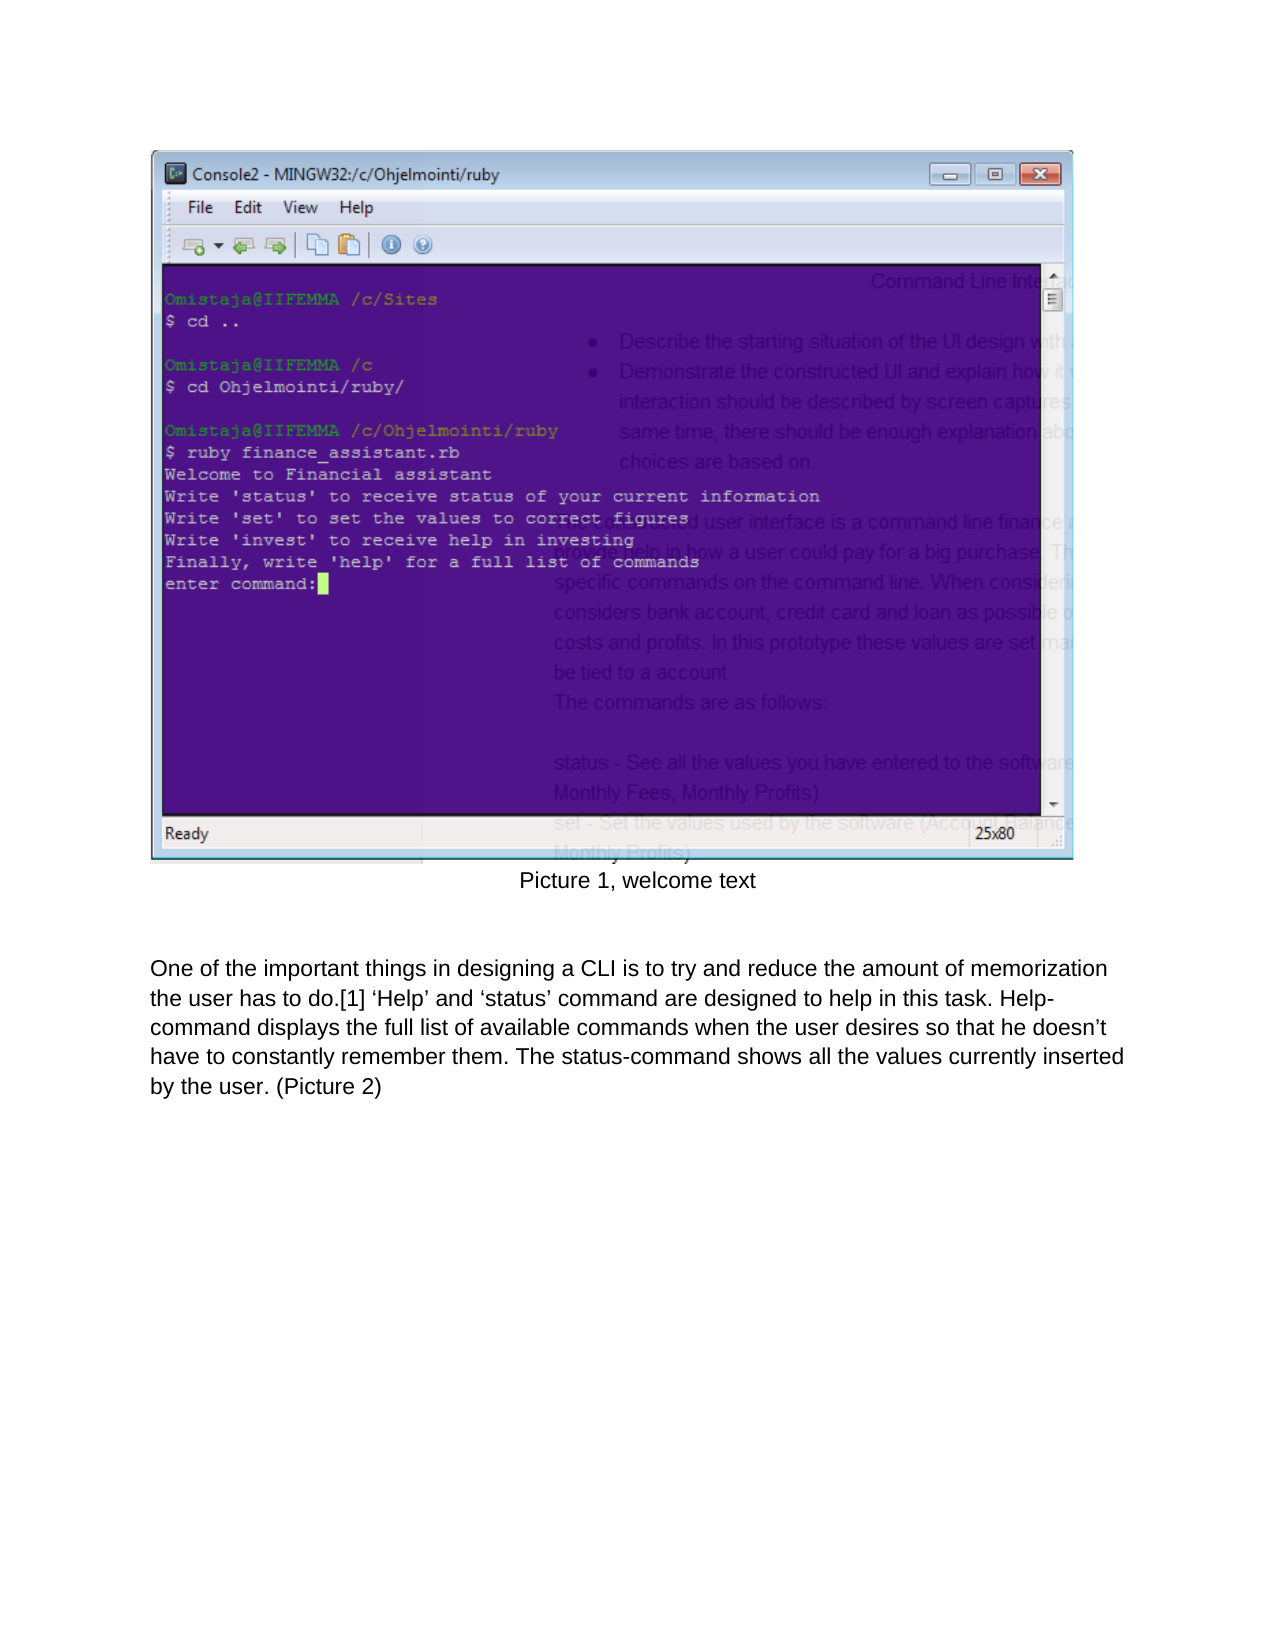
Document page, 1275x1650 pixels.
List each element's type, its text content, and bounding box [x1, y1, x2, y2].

text Picture 1, welcome text [150, 868, 1125, 893]
text One of the important things in designing a CLI is to try and reduce the amount of memorization the user has to do.[1] ‘Help’ and ‘status’ command are designed to help in this task. Help-command displays the full list of available commands when the user desires so that he doesn’t have to constantly remember them. The status-command shows all the values currently inserted by the user. (Picture 2) [150, 956, 1125, 1099]
picture [150, 150, 1074, 864]
